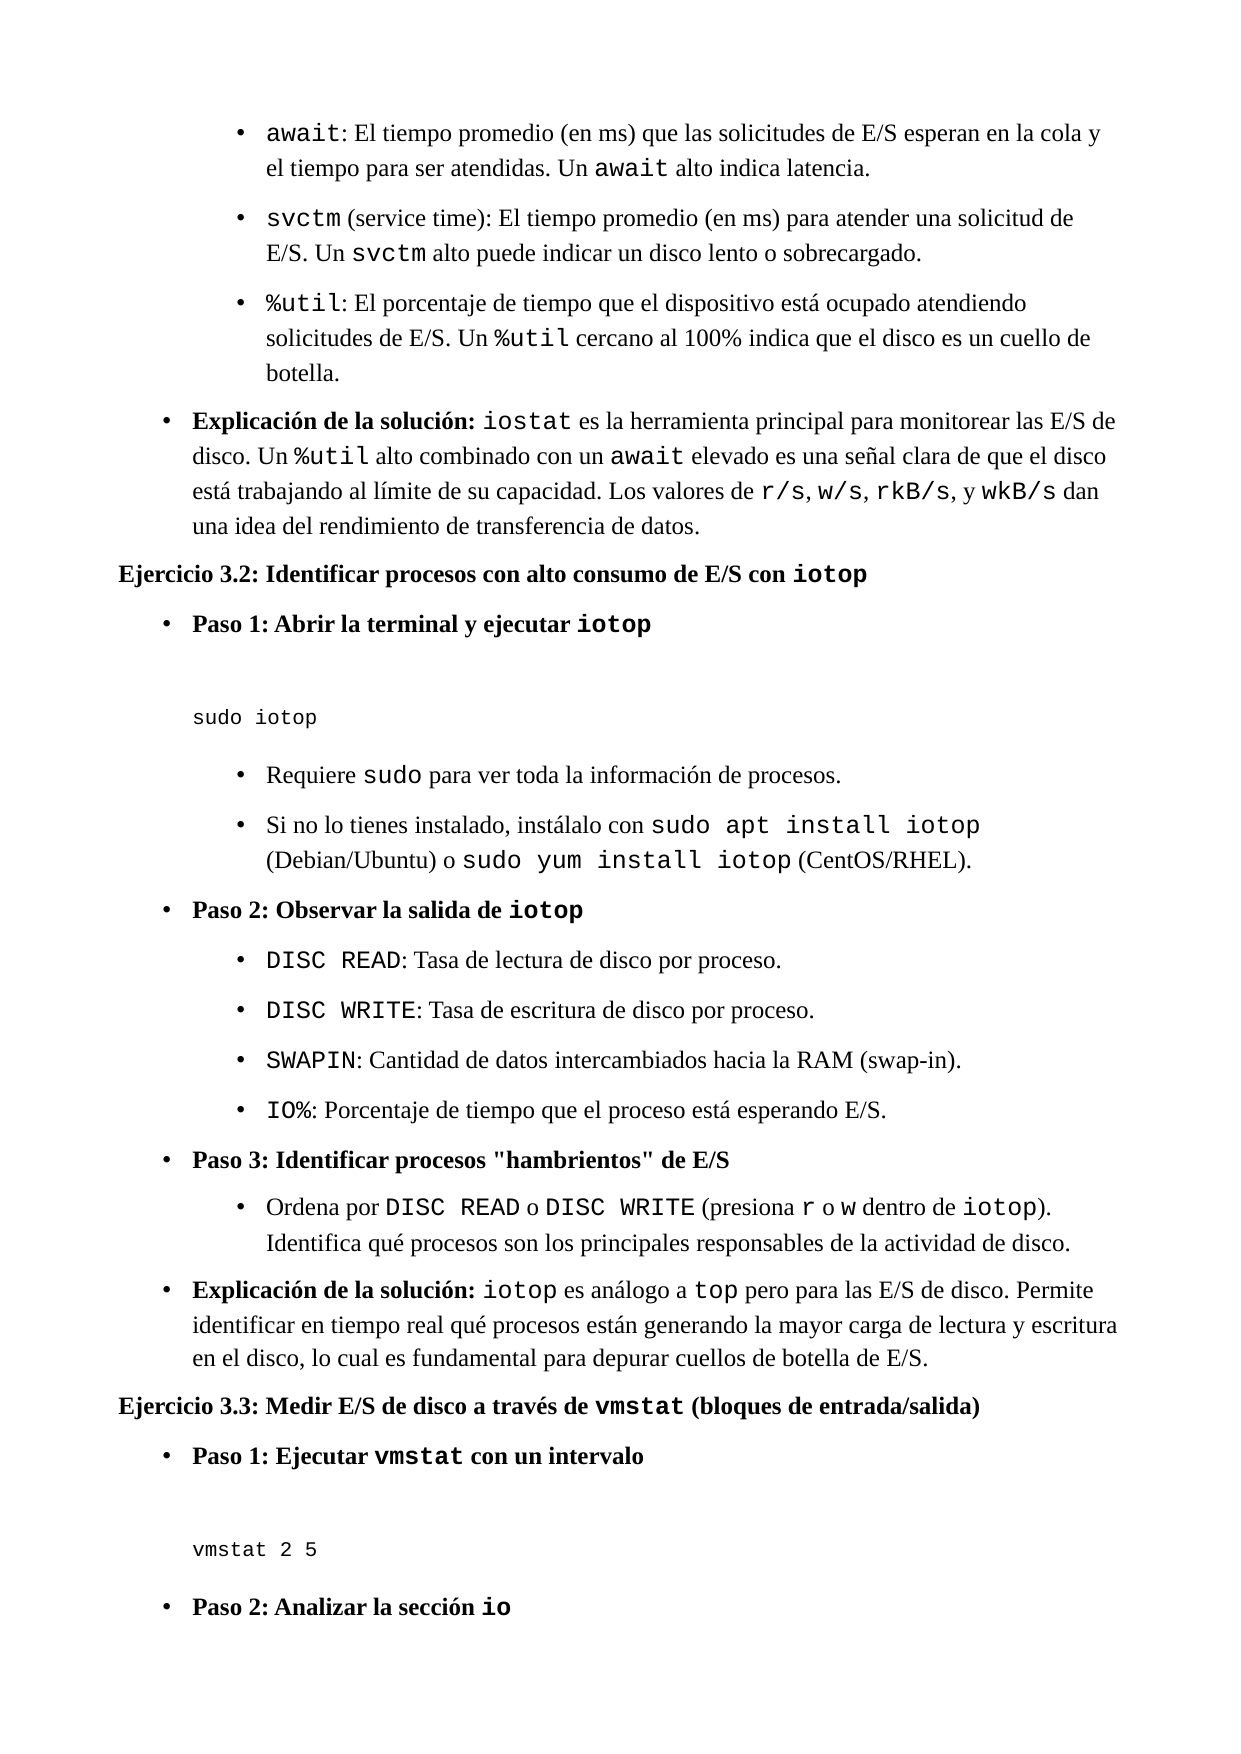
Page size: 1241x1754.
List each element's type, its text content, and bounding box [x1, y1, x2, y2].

list Paso 1: Ejecutar vmstat con un intervalo [162, 1441, 1122, 1472]
list DISC READ: Tasa de lectura de disco por proceso. [236, 945, 1122, 976]
list await: El tiempo promedio (en ms) que las solicitudes de E/S esperan en la cola y el tiempo para ser atendidas. Un await alto indica latencia. [236, 118, 1122, 184]
list Ordena por DISC READ o DISC WRITE (presiona r o w dentro de iotop). Identifica qué procesos son los principales responsables de la actividad de disco. [236, 1192, 1122, 1256]
list DISC WRITE: Tasa de escritura de disco por proceso. [236, 995, 1122, 1026]
list Requiere sudo para ver toda la información de procesos. [236, 760, 1122, 791]
list SWAPIN: Cantidad de datos intercambiados hacia la RAM (swap-in). [236, 1045, 1122, 1076]
list %util: El porcentaje de tiempo que el dispositivo está ocupado atendiendo solicitudes de E/S. Un %util cercano al 100% indica que el disco es un cuello de botella. [236, 288, 1122, 387]
list Paso 2: Analizar la sección io [162, 1592, 1122, 1622]
list IO%: Porcentaje de tiempo que el proceso está esperando E/S. [236, 1095, 1122, 1126]
list Explicación de la solución: iostat es la herramienta principal para monitorear las E/S de disco. Un %util alto combinado con un await elevado es una señal clara de que el disco está trabajando al límite de su capacidad. Los valores de r/s, w/s, rkB/s, y wkB/s dan una idea del rendimiento de transferencia de datos. [162, 406, 1122, 540]
list Si no lo tienes instalado, instálalo con sudo apt install iotop (Debian/Ubuntu) o sudo yum install iotop (CentOS/RHEL). [236, 810, 1122, 876]
list Paso 3: Identificar procesos "hambrientos" de E/S [162, 1145, 1122, 1174]
list Explicación de la solución: iotop es análogo a top pero para las E/S de disco. Permite identificar en tiempo real qué procesos están generando la mayor carga de lectura y escritura en el disco, lo cual es fundamental para depurar cuellos de botella de E/S. [162, 1275, 1122, 1372]
list svctm (service time): El tiempo promedio (en ms) para atender una solicitud de E/S. Un svctm alto puede indicar un disco lento o sobrecargado. [236, 203, 1122, 269]
text Ejercicio 3.3: Medir E/S de disco a través de vmstat (bloques de entrada/salida) [118, 1391, 1122, 1422]
list Paso 2: Observar la salida de iotop [162, 895, 1122, 926]
list sudo iotop [162, 707, 1122, 730]
text Ejercicio 3.2: Identificar procesos con alto consumo de E/S con iotop [118, 559, 1122, 590]
list vmstat 2 5 [162, 1538, 1122, 1562]
list Paso 1: Abrir la terminal y ejecutar iotop [162, 609, 1122, 640]
